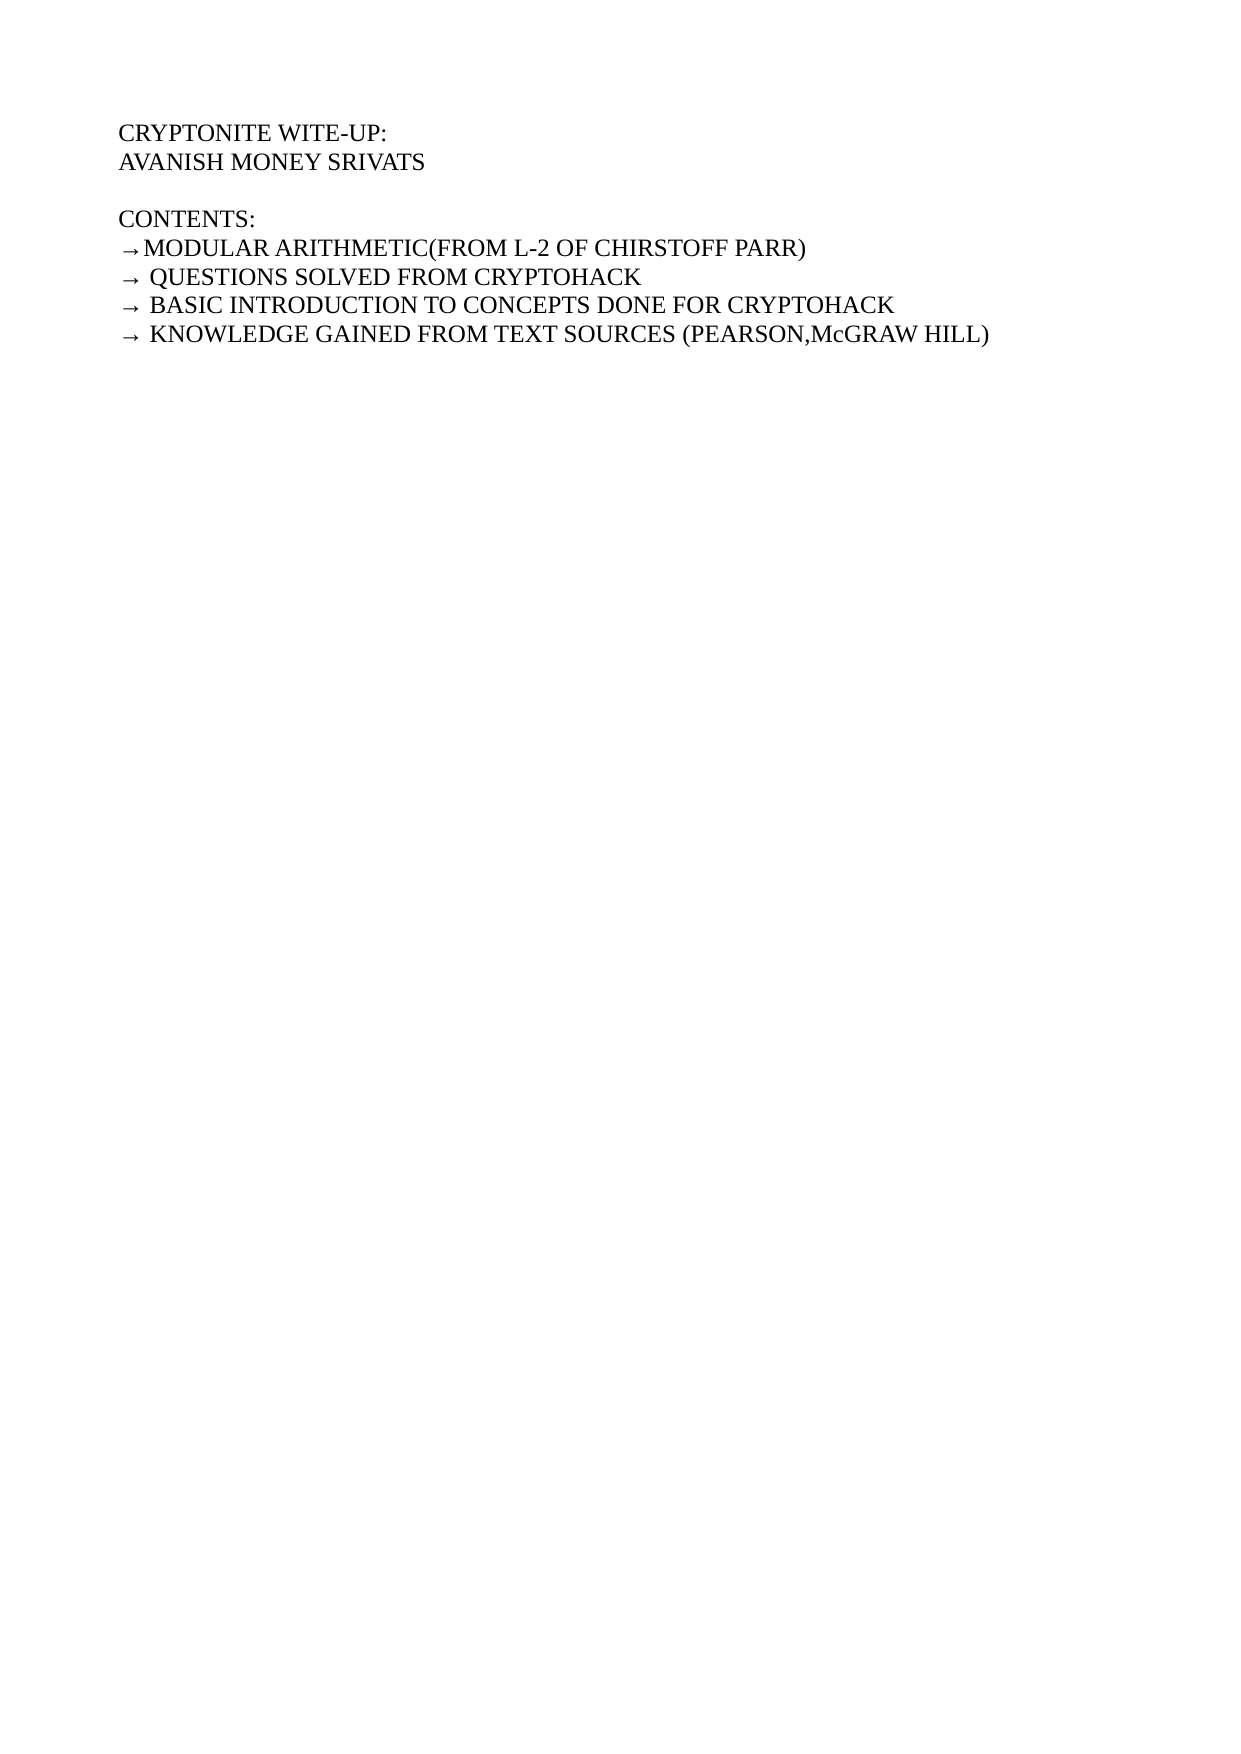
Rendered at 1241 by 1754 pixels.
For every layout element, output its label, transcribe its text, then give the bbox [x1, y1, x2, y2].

text CRYPTONITE WITE-UP: [118, 118, 1122, 147]
text CONTENTS: [118, 204, 1122, 233]
text →MODULAR ARITHMETIC(FROM L-2 OF CHIRSTOFF PARR) [118, 233, 1122, 262]
text → BASIC INTRODUCTION TO CONCEPTS DONE FOR CRYPTOHACK [118, 291, 1122, 319]
text AVANISH MONEY SRIVATS [118, 147, 1122, 176]
text → KNOWLEDGE GAINED FROM TEXT SOURCES (PEARSON,McGRAW HILL) [118, 319, 1122, 348]
text → QUESTIONS SOLVED FROM CRYPTOHACK [118, 262, 1122, 291]
